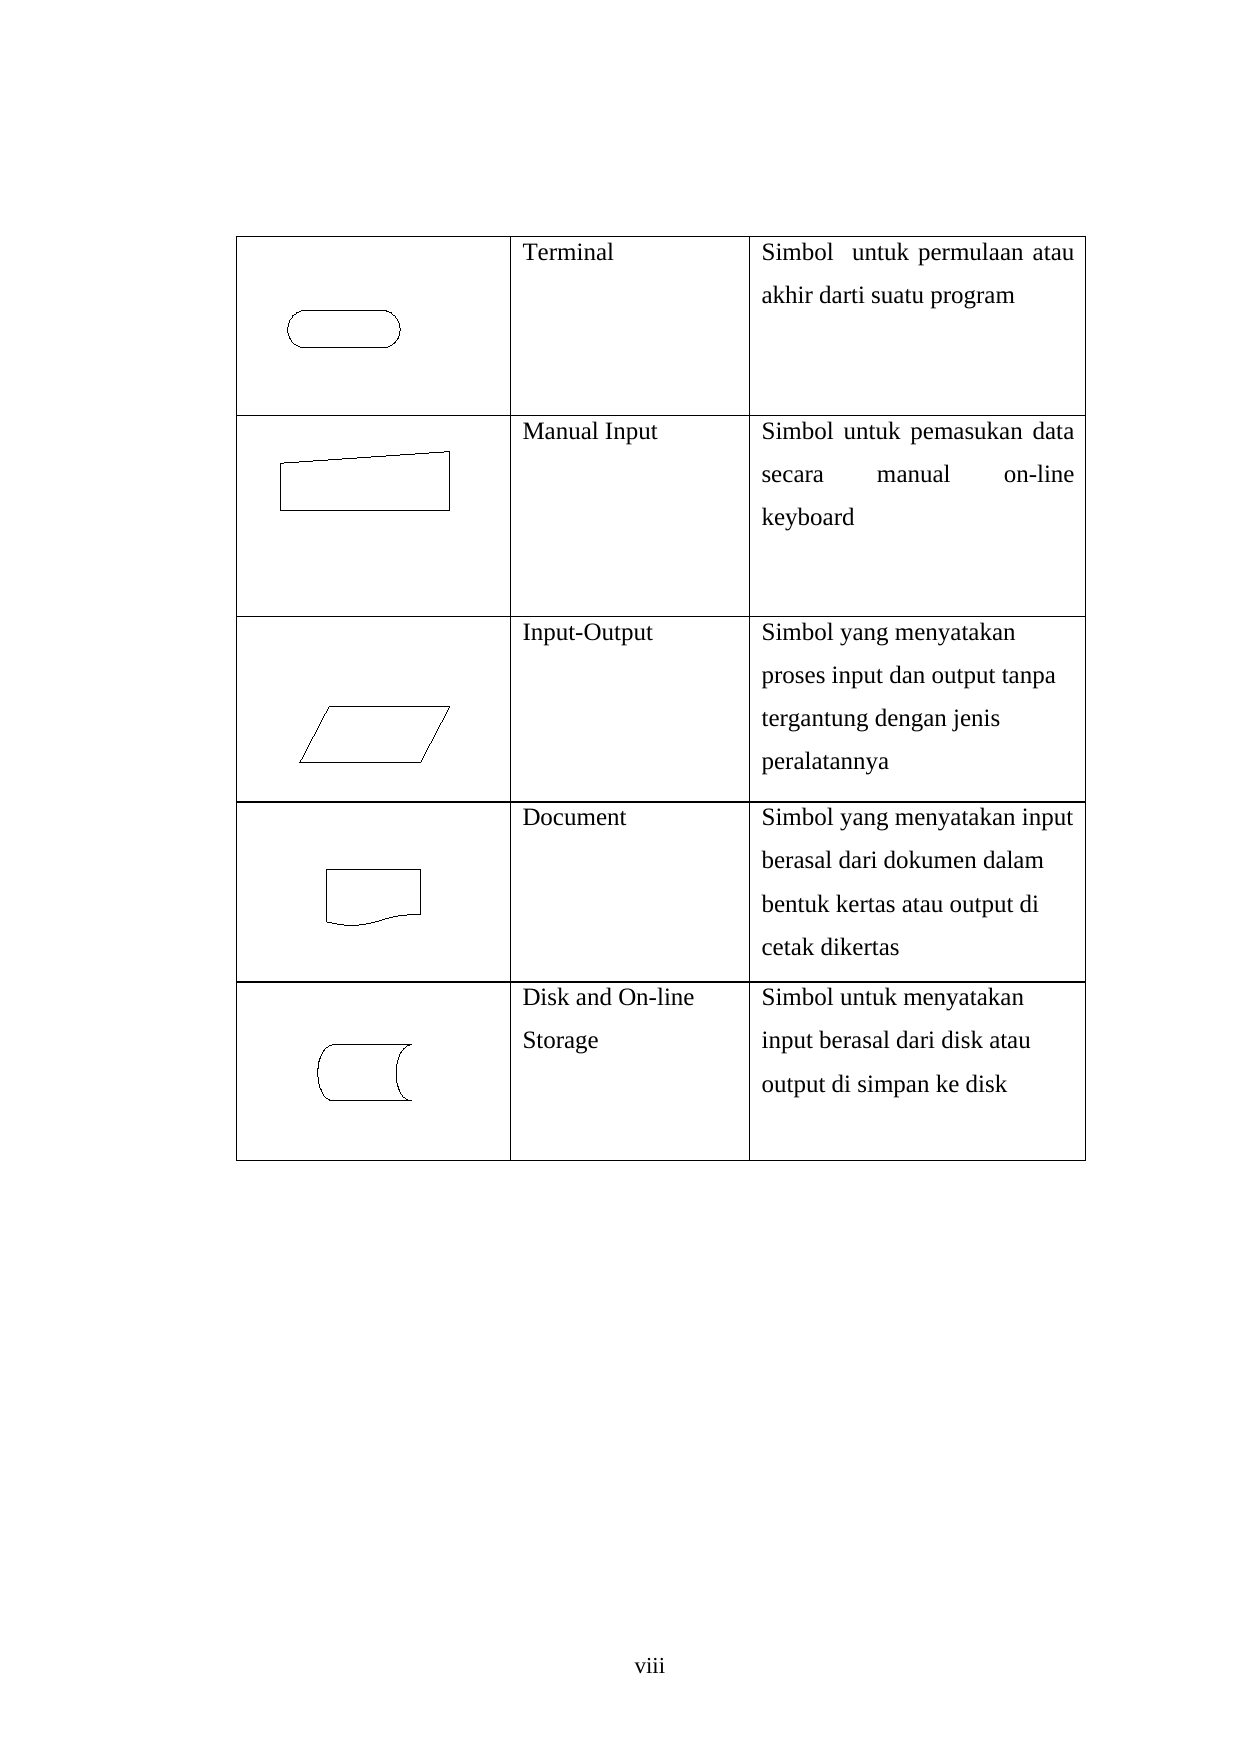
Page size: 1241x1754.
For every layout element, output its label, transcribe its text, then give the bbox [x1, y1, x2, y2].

table_cell Disk and On-line Storage [511, 983, 749, 1160]
table_cell Manual Input [511, 416, 749, 616]
table_cell Simbol untuk pemasukan data secara manual on-line keyboard [750, 416, 1085, 616]
table_cell Terminal [511, 237, 749, 415]
table_cell [237, 803, 510, 981]
table_cell Simbol untuk permulaan atau akhir darti suatu program [750, 237, 1085, 415]
table_cell [237, 617, 510, 801]
table_cell [237, 983, 510, 1160]
table_cell Simbol yang menyatakan input berasal dari dokumen dalam bentuk kertas atau output di cetak dikertas [750, 803, 1085, 981]
table_cell Document [511, 803, 749, 981]
table_cell Simbol untuk menyatakan input berasal dari disk atau output di simpan ke disk [750, 983, 1085, 1160]
table_cell [237, 237, 510, 415]
table_cell Simbol yang menyatakan proses input dan output tanpa tergantung dengan jenis peralatannya [750, 617, 1085, 801]
table_cell [237, 416, 510, 616]
table_cell Input-Output [511, 617, 749, 801]
